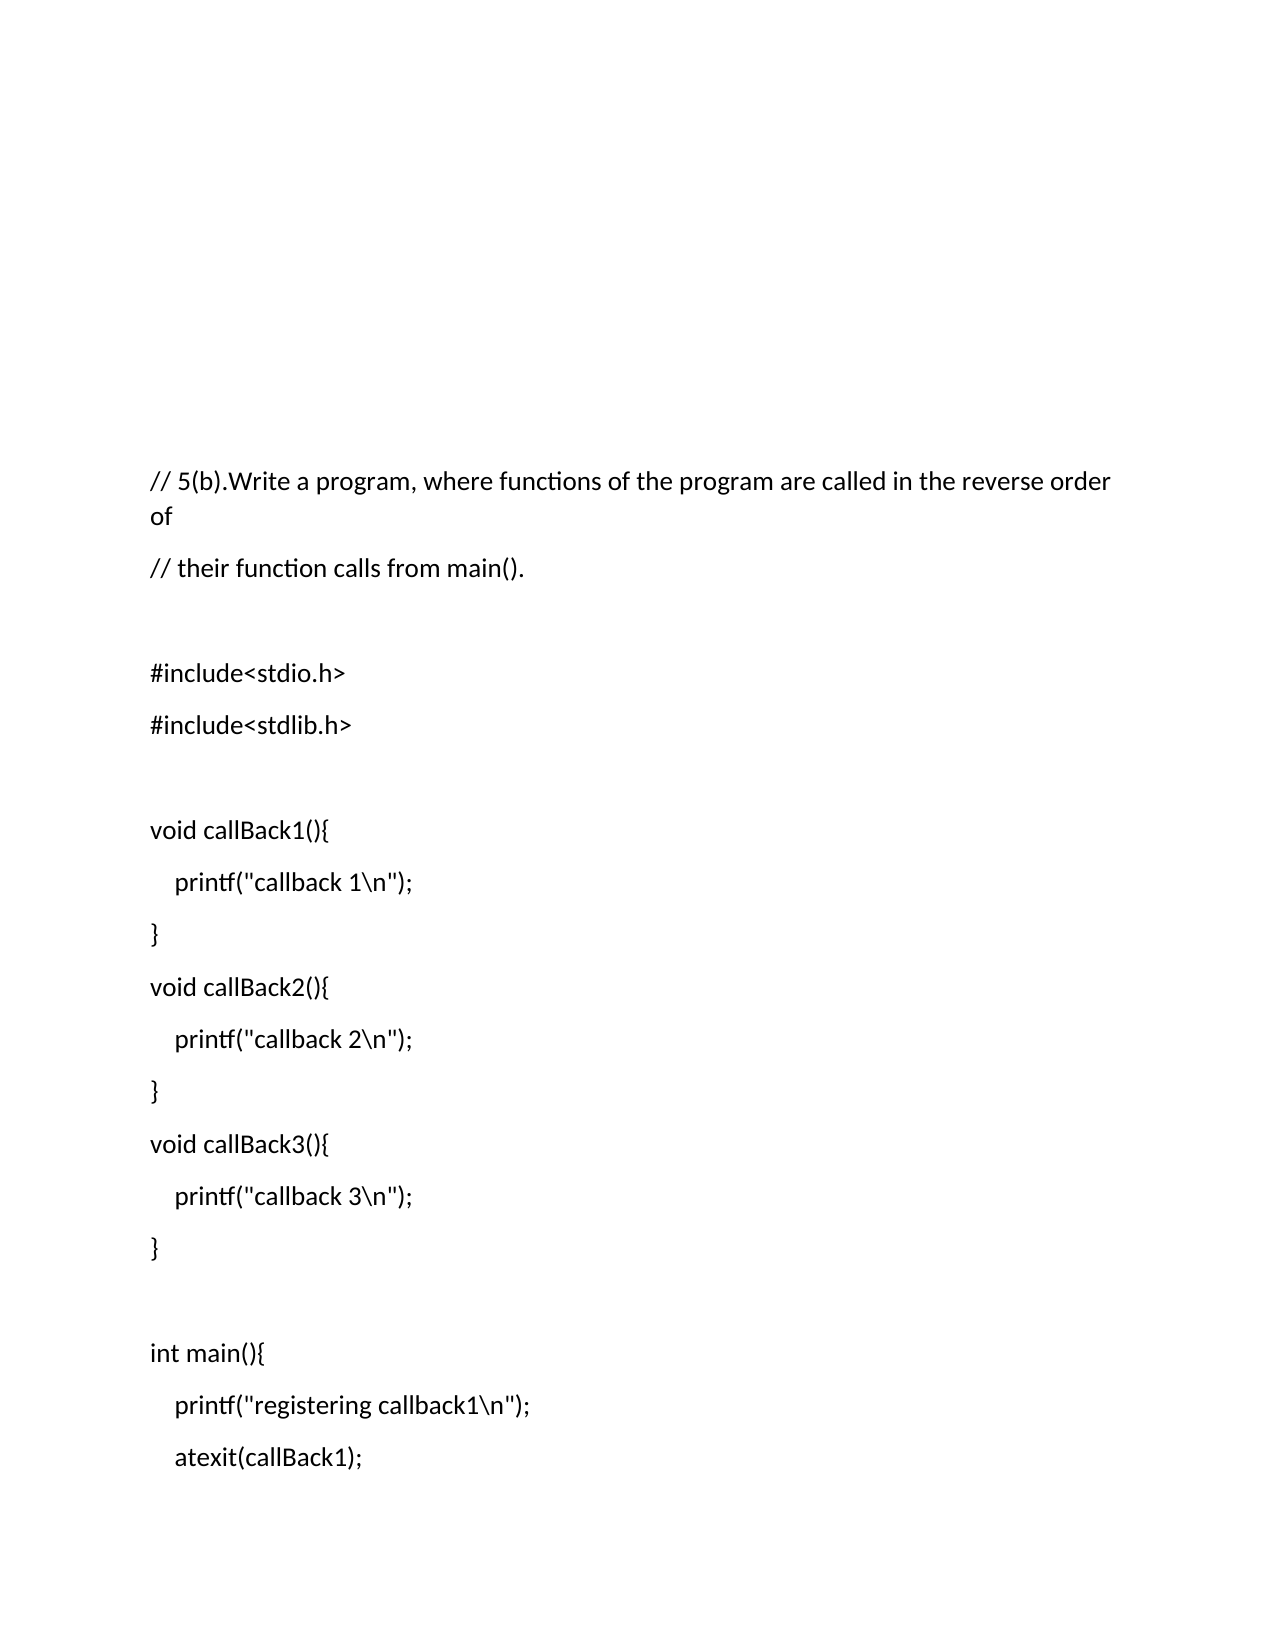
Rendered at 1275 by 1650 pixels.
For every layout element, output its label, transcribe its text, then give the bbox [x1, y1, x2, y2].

text #include<stdlib.h> [150, 708, 1125, 742]
text } [150, 918, 1125, 951]
text void callBack1(){ [150, 813, 1125, 846]
text void callBack2(){ [150, 970, 1125, 1003]
text printf("callback 1\n"); [150, 865, 1125, 898]
text printf("callback 3\n"); [150, 1179, 1125, 1212]
text int main(){ [150, 1336, 1125, 1369]
text printf("callback 2\n"); [150, 1022, 1125, 1055]
text void callBack3(){ [150, 1127, 1125, 1160]
text // their function calls from main(). [150, 552, 1125, 585]
text #include<stdio.h> [150, 656, 1125, 689]
text printf("registering callback1\n"); [150, 1388, 1125, 1421]
text atexit(callBack1); [150, 1441, 1125, 1474]
text } [150, 1074, 1125, 1108]
text } [150, 1231, 1125, 1264]
text // 5(b).Write a program, where functions of the program are called in the reverse order of [150, 464, 1125, 532]
